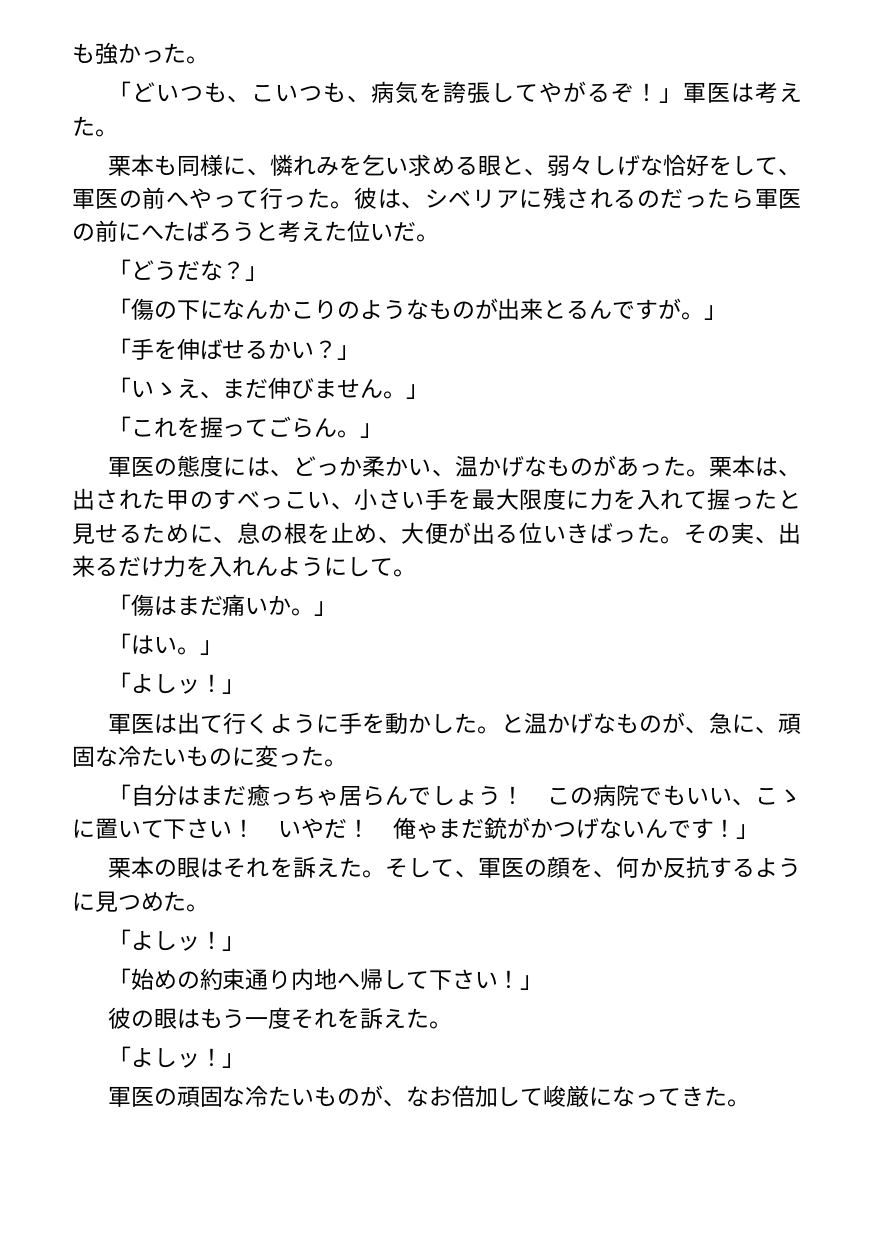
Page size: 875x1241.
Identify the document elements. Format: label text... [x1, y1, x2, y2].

text 「よしッ！」 [72, 666, 802, 699]
text 軍医は出て行くように手を動かした。と温かげなものが、急に、頑固な冷たいものに変った。 [72, 705, 802, 772]
text 「これを握ってごらん。」 [72, 410, 802, 443]
text 「はい。」 [72, 627, 802, 660]
text 「自分はまだ癒っちゃ居らんでしょう！ この病院でもいい、こゝに置いて下さい！ いやだ！ 俺ゃまだ銃がかつげないんです！」 [72, 778, 802, 844]
text 「よしッ！」 [72, 923, 802, 956]
text 「手を伸ばせるかい？」 [72, 332, 802, 365]
text 彼の眼はもう一度それを訴えた。 [72, 1001, 802, 1034]
text も強かった。 [72, 36, 802, 69]
text 「傷はまだ痛いか。」 [72, 588, 802, 621]
text 栗本の眼はそれを訴えた。そして、軍医の顔を、何か反抗するように見つめた。 [72, 850, 802, 917]
text 軍医の態度には、どっか柔かい、温かげなものがあった。栗本は、出された甲のすべっこい、小さい手を最大限度に力を入れて握ったと見せるために、息の根を止め、大便が出る位いきばった。その実、出来るだけ力を入れんようにして。 [72, 449, 802, 582]
text 「どいつも、こいつも、病気を誇張してやがるぞ！」軍医は考えた。 [72, 75, 802, 142]
text 「いゝえ、まだ伸びません。」 [72, 371, 802, 404]
text 「どうだな？」 [72, 253, 802, 286]
text 「傷の下になんかこりのようなものが出来とるんですが。」 [72, 292, 802, 326]
text 「始めの約束通り内地へ帰して下さい！」 [72, 962, 802, 995]
text 軍医の頑固な冷たいものが、なお倍加して峻厳になってきた。 [72, 1079, 802, 1112]
text 「よしッ！」 [72, 1040, 802, 1073]
text 栗本も同様に、憐れみを乞い求める眼と、弱々しげな恰好をして、軍医の前へやって行った。彼は、シベリアに残されるのだったら軍医の前にへたばろうと考えた位いだ。 [72, 148, 802, 247]
